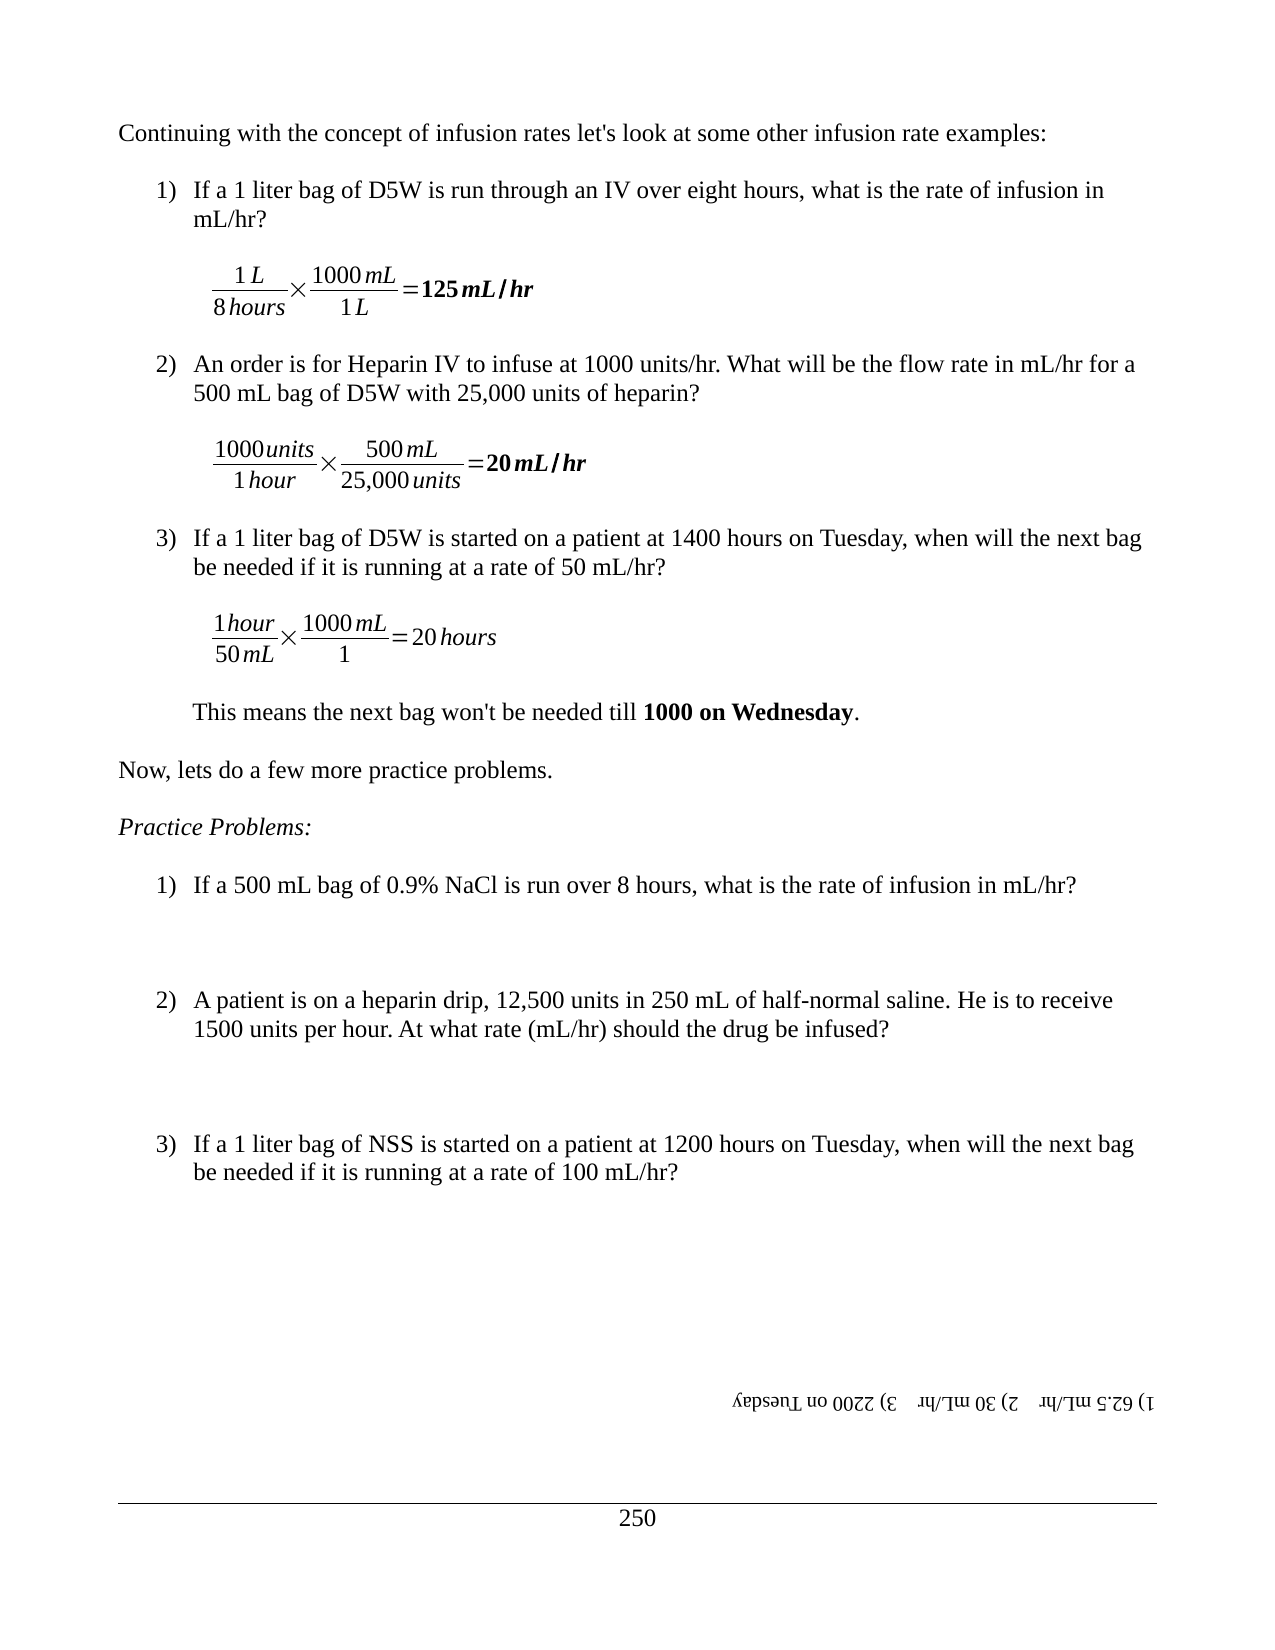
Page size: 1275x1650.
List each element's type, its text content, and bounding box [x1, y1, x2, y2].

list If a 1 liter bag of D5W is run through an IV over eight hours, what is the rate of infusion in mL/hr? [156, 176, 1157, 233]
list If a 1 liter bag of D5W is started on a patient at 1400 hours on Tuesday, when will the next bag be needed if it is running at a rate of 50 mL/hr? [156, 523, 1157, 581]
text This means the next bag won't be needed till 1000 on Wednesday. [192, 697, 1157, 726]
list An order is for Heparin IV to infuse at 1000 units/hr. What will be the flow rate in mL/hr for a 500 mL bag of D5W with 25,000 units of heparin? [156, 349, 1157, 407]
list If a 500 mL bag of 0.9% NaCl is run over 8 hours, what is the rate of infusion in mL/hr? [156, 870, 1157, 899]
list If a 1 liter bag of NSS is started on a patient at 1200 hours on Tuesday, when will the next bag be needed if it is running at a rate of 100 mL/hr? [156, 1129, 1157, 1186]
list A patient is on a heparin drip, 12,500 units in 250 mL of half-normal saline. He is to receive 1500 units per hour. At what rate (mL/hr) should the drug be infused? [156, 985, 1157, 1042]
text Practice Problems: [118, 812, 1157, 841]
text Continuing with the concept of infusion rates let's look at some other infusion rate examples: [118, 118, 1157, 147]
text Now, lets do a few more practice problems. [118, 755, 1157, 784]
